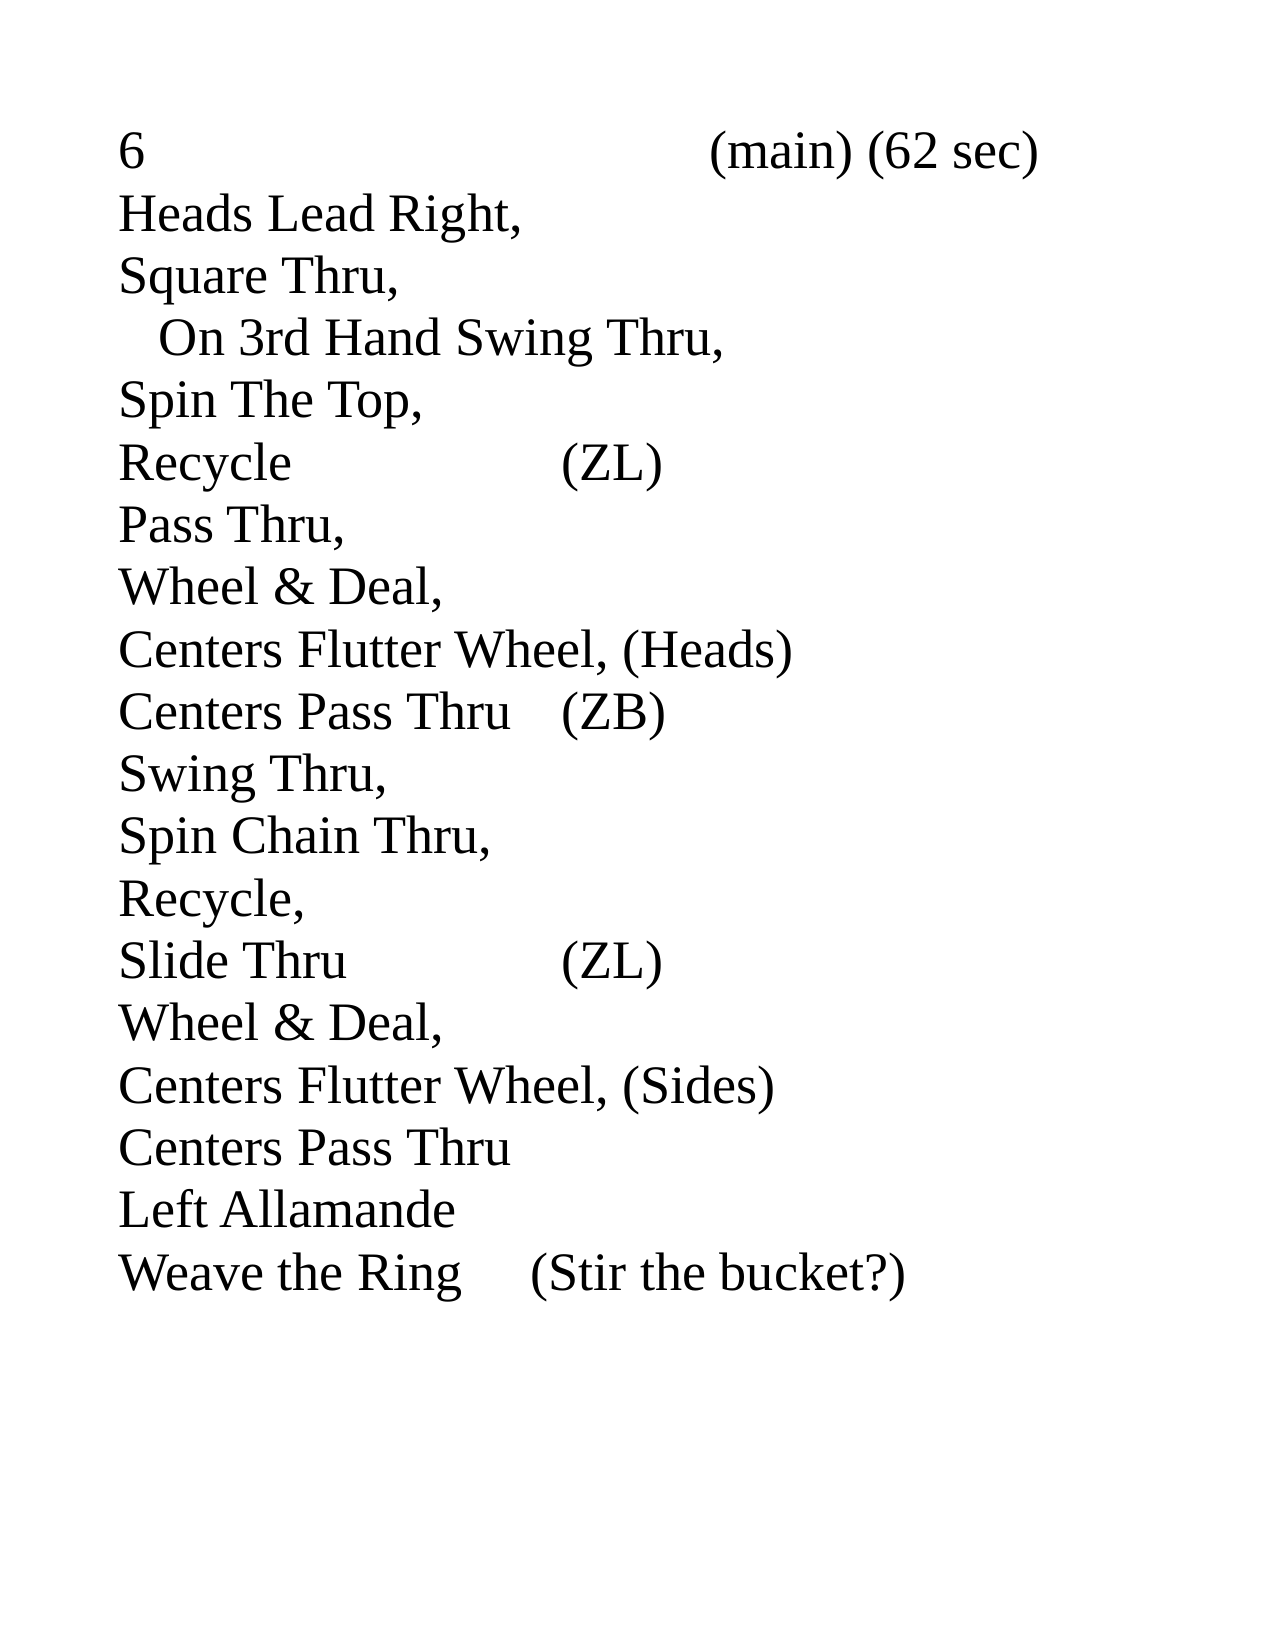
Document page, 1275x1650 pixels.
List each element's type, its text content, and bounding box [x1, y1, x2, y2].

text Centers Flutter Wheel, (Heads) [118, 616, 1157, 679]
text 6 (main) (62 sec) [118, 118, 1157, 180]
text Wheel & Deal, [118, 990, 1157, 1052]
text Recycle, [118, 866, 1157, 928]
text Left Allamande [118, 1177, 1157, 1239]
text Heads Lead Right, [118, 180, 1157, 243]
text Centers Flutter Wheel, (Sides) [118, 1052, 1157, 1115]
text Square Thru, [118, 243, 1157, 305]
text Slide Thru (ZL) [118, 928, 1157, 990]
text Recycle (ZL) [118, 429, 1157, 492]
text Weave the Ring (Stir the bucket?) [118, 1239, 1157, 1302]
text Wheel & Deal, [118, 554, 1157, 616]
text Centers Pass Thru (ZB) [118, 679, 1157, 741]
text Spin Chain Thru, [118, 803, 1157, 866]
text Centers Pass Thru [118, 1115, 1157, 1177]
text Swing Thru, [118, 741, 1157, 803]
text On 3rd Hand Swing Thru, [118, 305, 1157, 367]
text Pass Thru, [118, 492, 1157, 554]
text Spin The Top, [118, 367, 1157, 429]
